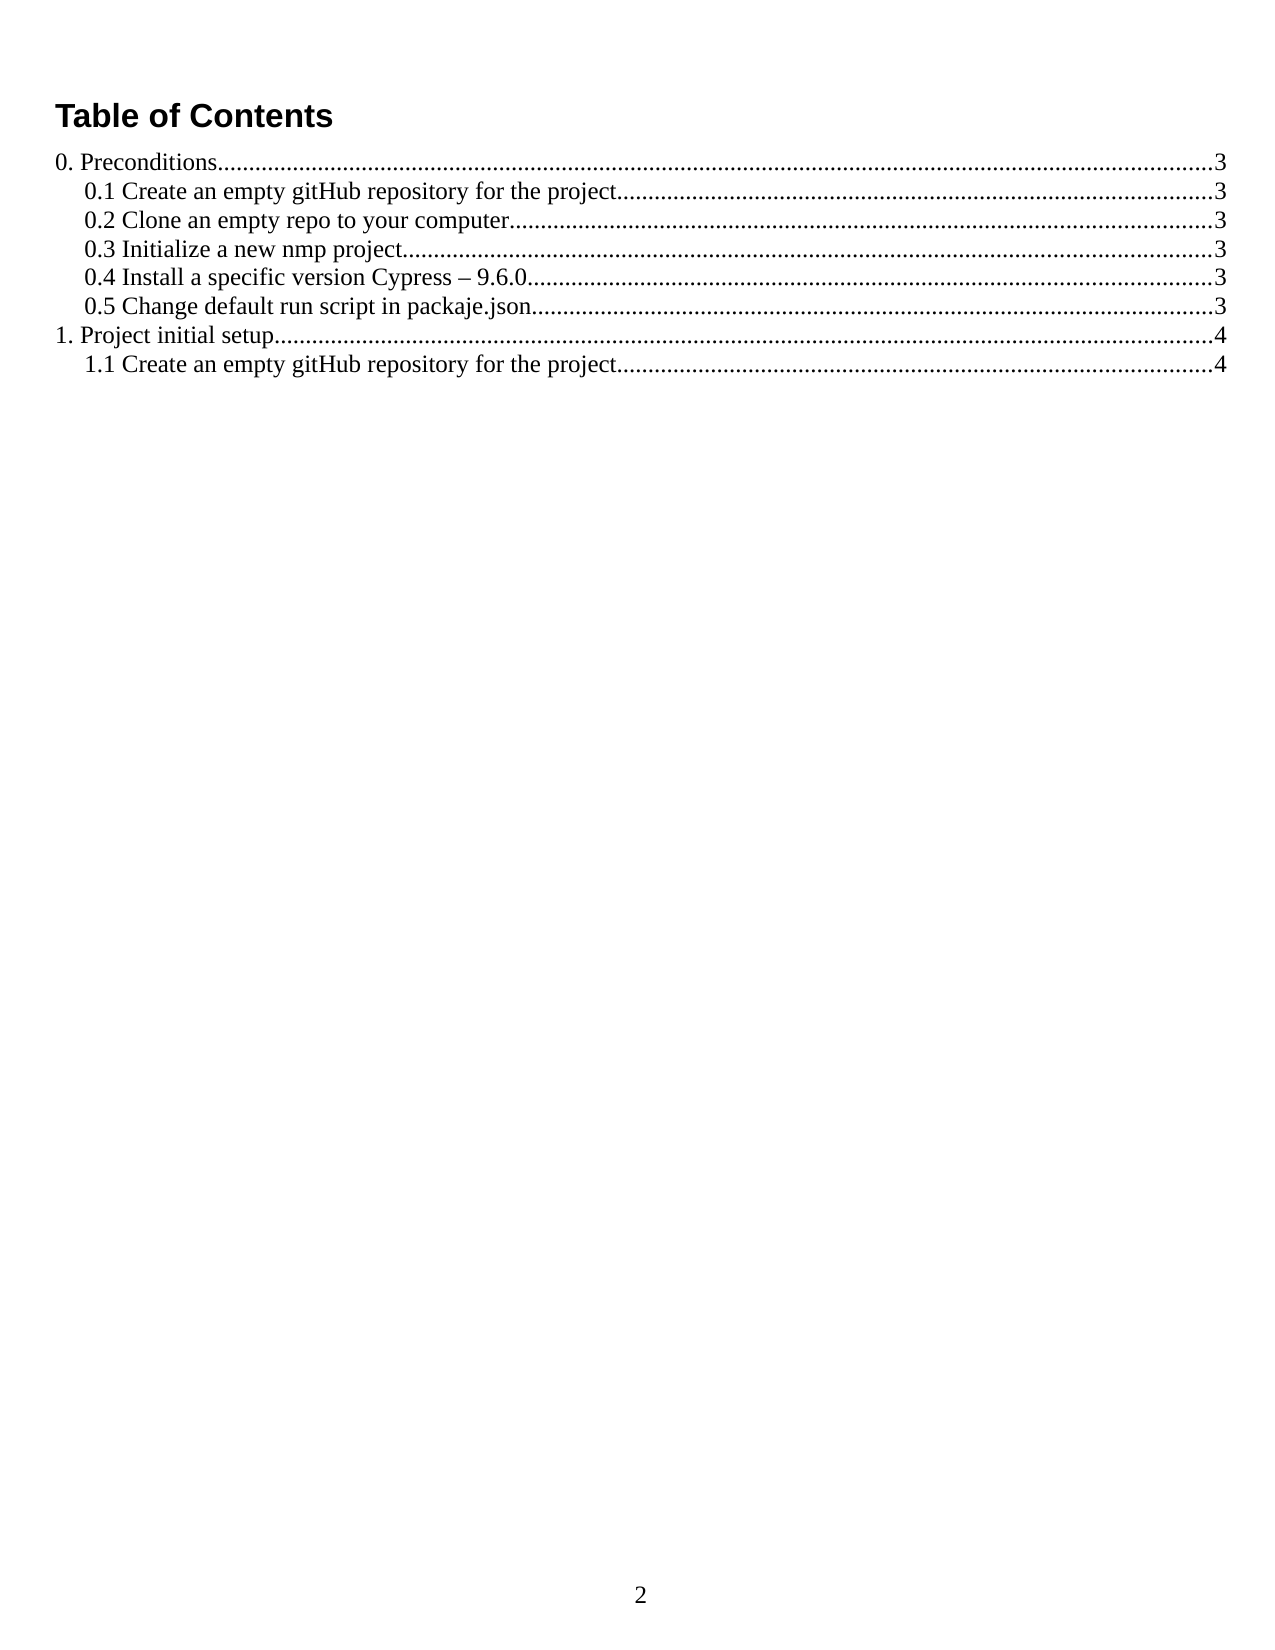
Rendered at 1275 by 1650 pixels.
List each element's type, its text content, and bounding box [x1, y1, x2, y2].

text 0.3 Initialize a new nmp project 3 [84, 234, 1227, 262]
text 0.1 Create an empty gitHub repository for the project 3 [84, 176, 1227, 205]
text 1. Project initial setup 4 [55, 320, 1227, 349]
text 1.1 Create an empty gitHub repository for the project 4 [84, 349, 1227, 377]
text 0.5 Change default run script in packaje.json 3 [84, 291, 1227, 320]
text 0.4 Install a specific version Cypress – 9.6.0 3 [84, 262, 1227, 291]
text 0.2 Clone an empty repo to your computer 3 [84, 205, 1227, 234]
text 0. Preconditions 3 [55, 147, 1227, 176]
subtitle Table of Contents [55, 96, 1227, 135]
